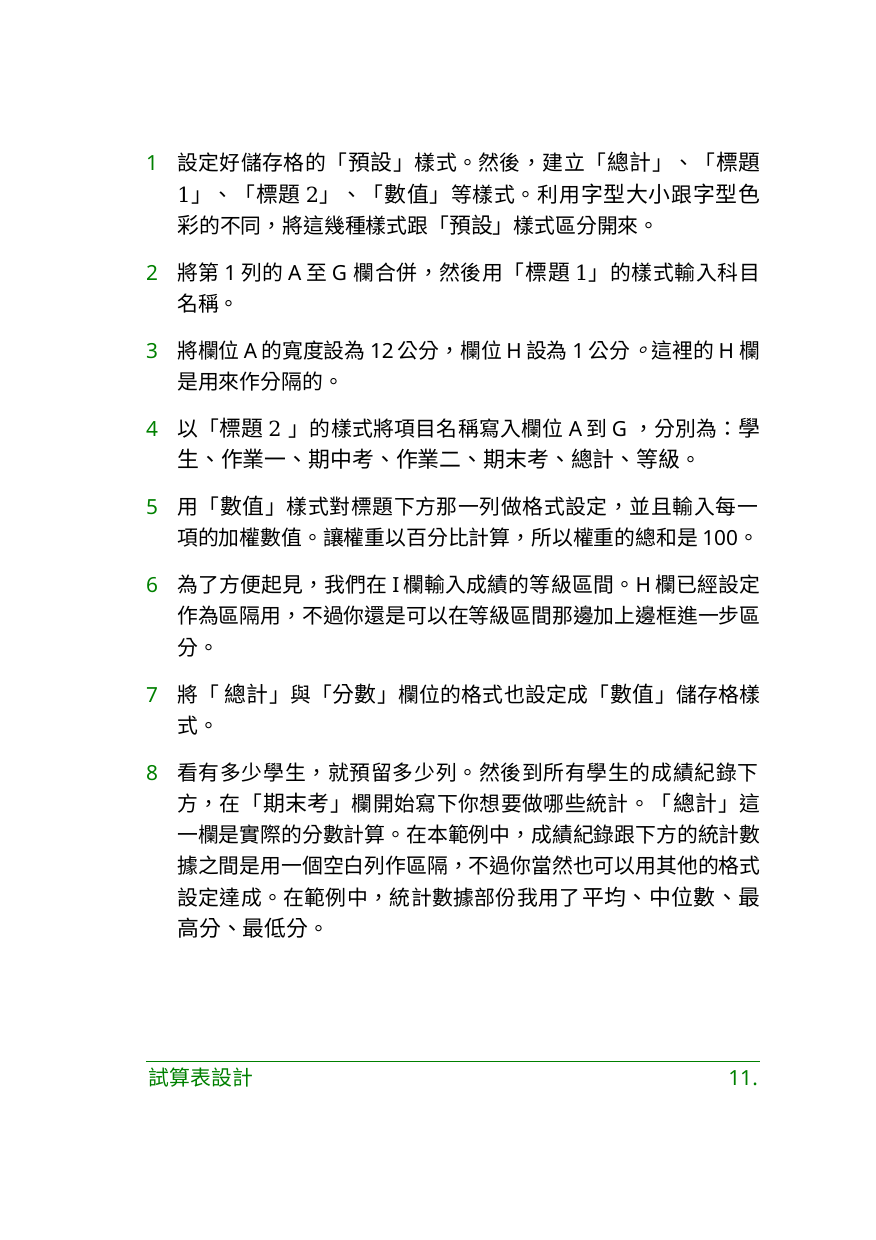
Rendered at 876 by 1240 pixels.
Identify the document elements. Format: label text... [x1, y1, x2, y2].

list 設定好儲存格的「預設」樣式。然後，建立「總計」、「標題1」、「標題2」、「數值」等樣式。利用字型大小跟字型色彩的不同，將這幾種樣式跟「預設」樣式區分開來。 [146, 146, 760, 239]
list 看有多少學生，就預留多少列。然後到所有學生的成績紀錄下方，在「期末考」欄開始寫下你想要做哪些統計。「總計」這一欄是實際的分數計算。在本範例中，成績紀錄跟下方的統計數據之間是用一個空白列作區隔，不過你當然也可以用其他的格式設定達成。在範例中，統計數據部份我用了平均、中位數、最高分、最低分。 [146, 755, 760, 943]
list 將「 總計」與「分數」欄位的格式也設定成「數值」儲存格樣式。 [146, 677, 760, 739]
list 為了方便起見，我們在I欄輸入成績的等級區間。H欄已經設定作為區隔用，不過你還是可以在等級區間那邊加上邊框進一步區分。 [146, 568, 760, 661]
list 用「數值」樣式對標題下方那一列做格式設定，並且輸入每一項的加權數值。讓權重以百分比計算，所以權重的總和是100。 [146, 489, 760, 552]
list 以「標題2 」的樣式將項目名稱寫入欄位 A到G ，分別為：學生、作業一、期中考、作業二、期末考、總計、等級。 [146, 411, 760, 474]
list 將第1列的A至G 欄合併，然後用「標題1」的樣式輸入科目名稱。 [146, 255, 760, 318]
list 將欄位A的寬度設為12公分，欄位H設為 1公分。這裡的H 欄是用來作分隔的。 [146, 333, 760, 396]
